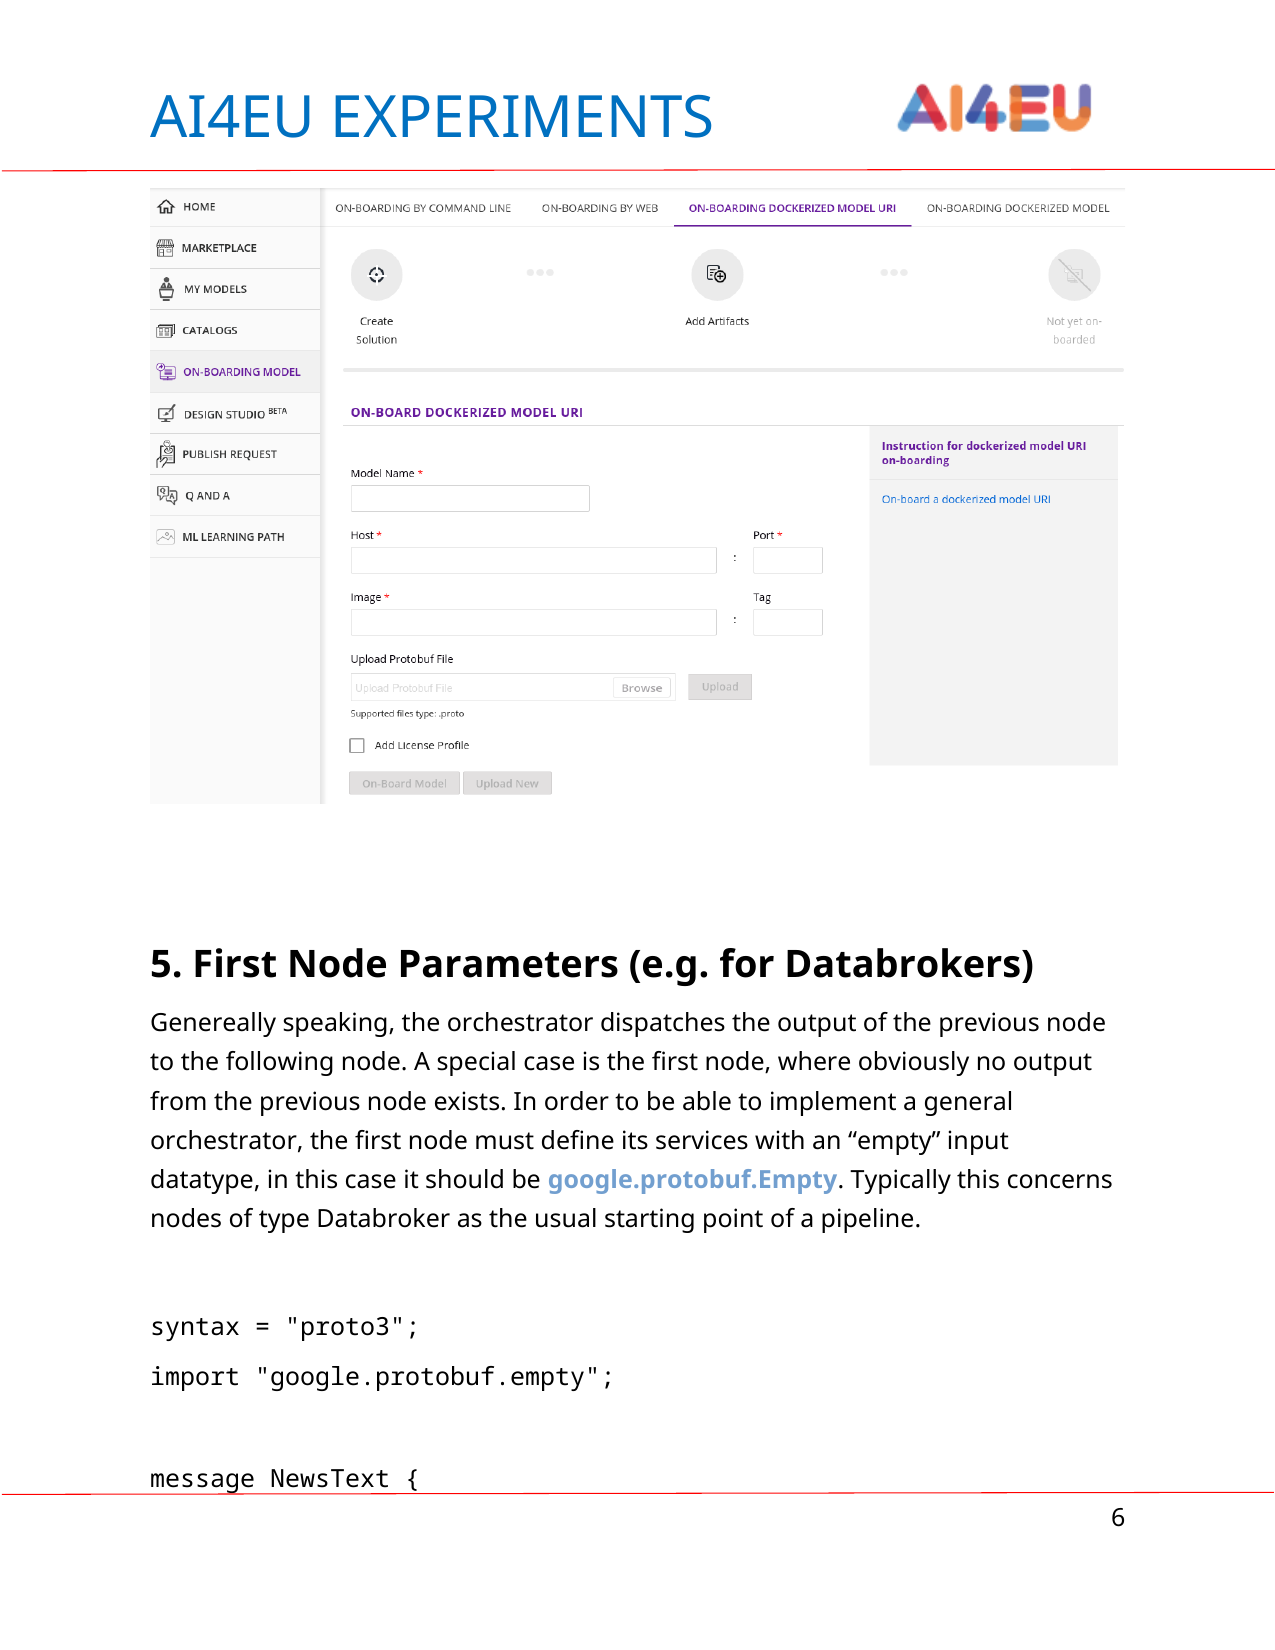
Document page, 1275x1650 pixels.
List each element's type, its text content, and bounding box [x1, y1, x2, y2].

text import "google.protobuf.empty"; [150, 1359, 1125, 1393]
text Genereally speaking, the orchestrator dispatches the output of the previous node to the following node. A special case is the first node, where obviously no output from the previous node exists. In order to be able to implement a general orchestrator, the first node must define its services with an “empty” input datatype, in this case it should be google.protobuf.Empty. Typically this concerns nodes of type Databroker as the usual starting point of a pipeline. [150, 1005, 1125, 1235]
picture [892, 78, 1099, 143]
text syntax = "proto3"; [150, 1308, 1125, 1342]
text message NewsText { [150, 1460, 1125, 1493]
subtitle 5. First Node Parameters (e.g. for Databrokers) [150, 937, 1125, 989]
picture [150, 188, 1125, 804]
